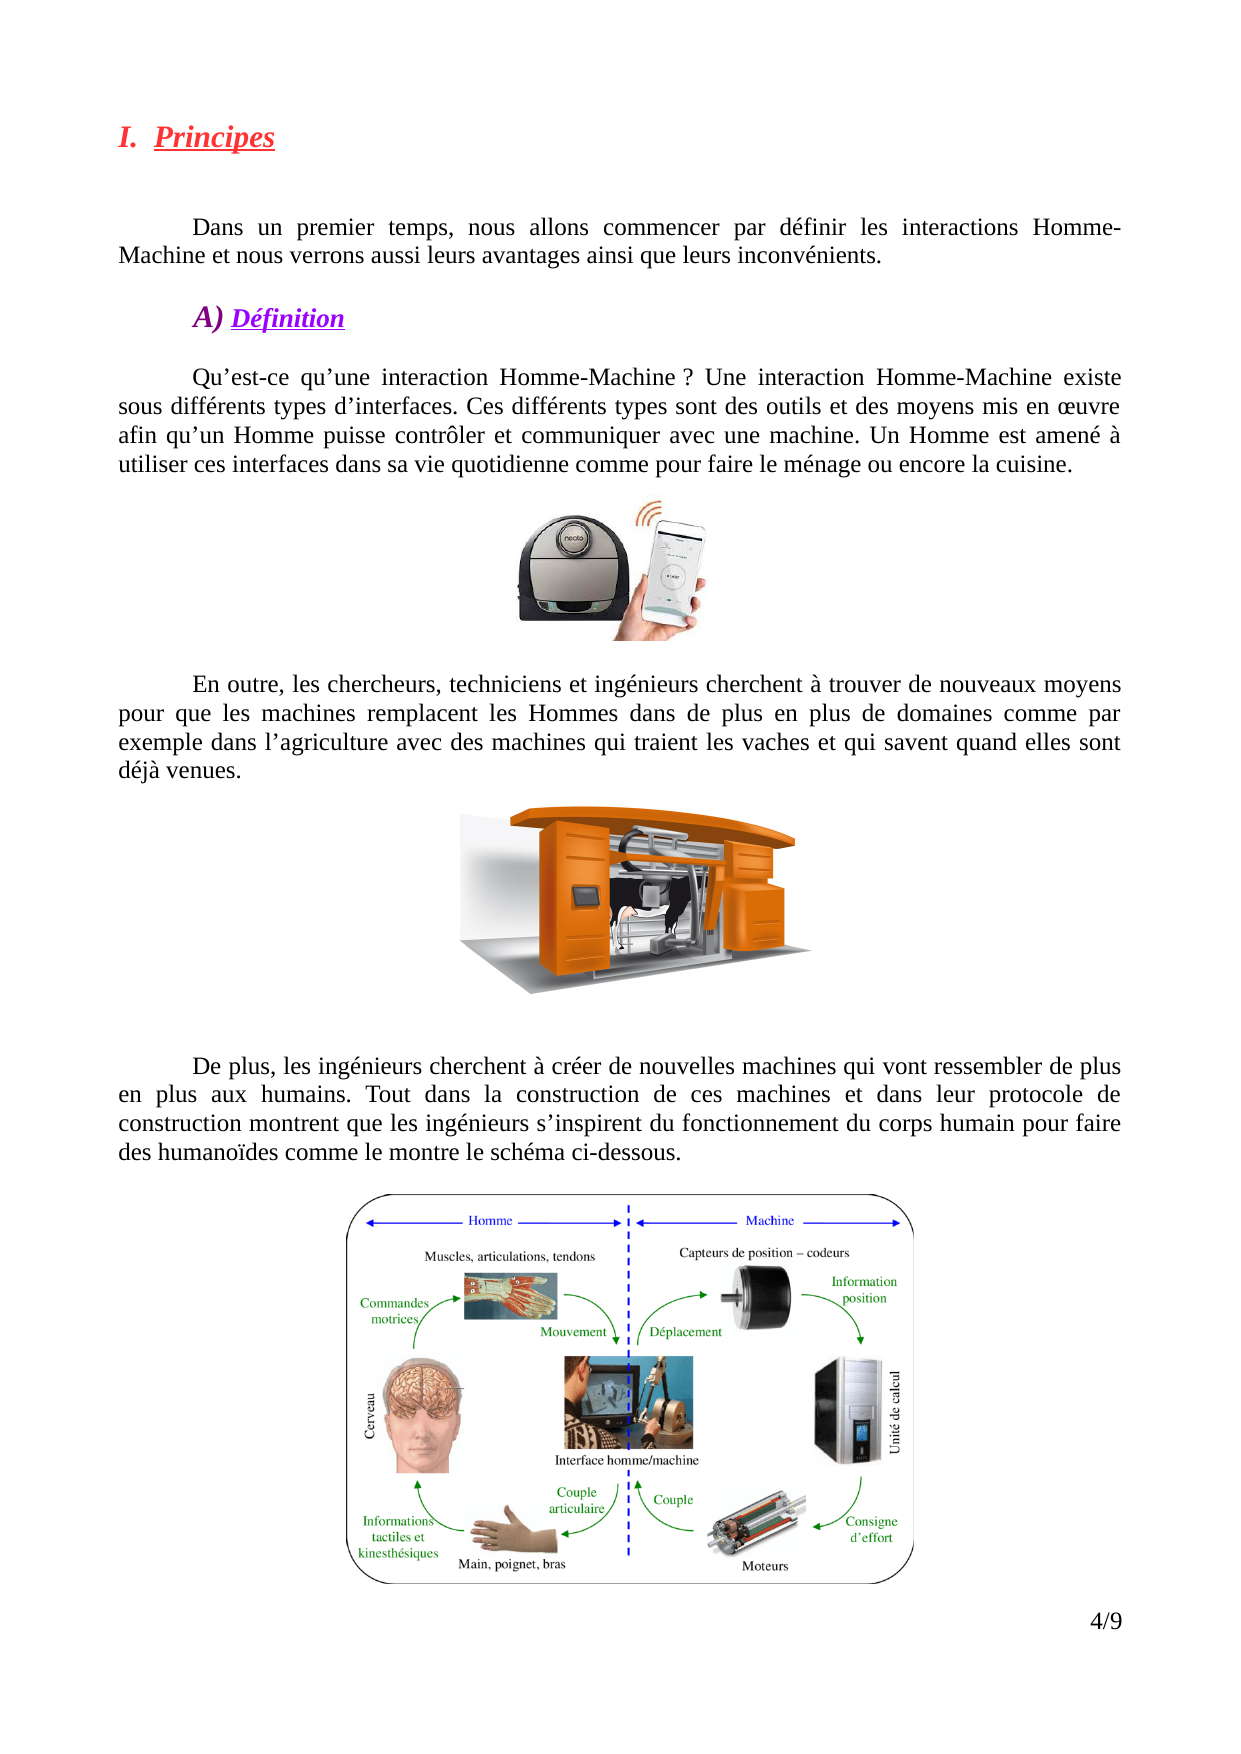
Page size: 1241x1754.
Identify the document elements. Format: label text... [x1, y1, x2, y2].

text Qu’est-ce qu’une interaction Homme-Machine ? Une interaction Homme-Machine existe sous différents types d’interfaces. Ces différents types sont des outils et des moyens mis en œuvre afin qu’un Homme puisse contrôler et communiquer avec une machine. Un Homme est amené à utiliser ces interfaces dans sa vie quotidienne comme pour faire le ménage ou encore la cuisine. [118, 362, 1122, 477]
text I. Principes [118, 118, 1122, 154]
text En outre, les chercheurs, techniciens et ingénieurs cherchent à trouver de nouveaux moyens pour que les machines remplacent les Hommes dans de plus en plus de domaines comme par exemple dans l’agriculture avec des machines qui traient les vaches et qui savent quand elles sont déjà venues. [118, 669, 1122, 784]
text De plus, les ingénieurs cherchent à créer de nouvelles machines qui vont ressembler de plus en plus aux humains. Tout dans la construction de ces machines et dans leur protocole de construction montrent que les ingénieurs s’inspirent du fonctionnement du corps humain pour faire des humanoïdes comme le montre le schéma ci-dessous. [118, 1051, 1122, 1166]
text Dans un premier temps, nous allons commencer par définir les interactions Homme-Machine et nous verrons aussi leurs avantages ainsi que leurs inconvénients. [118, 212, 1122, 269]
picture [346, 1194, 914, 1584]
list Définition [193, 298, 1122, 334]
picture [460, 801, 812, 994]
picture [502, 494, 721, 641]
